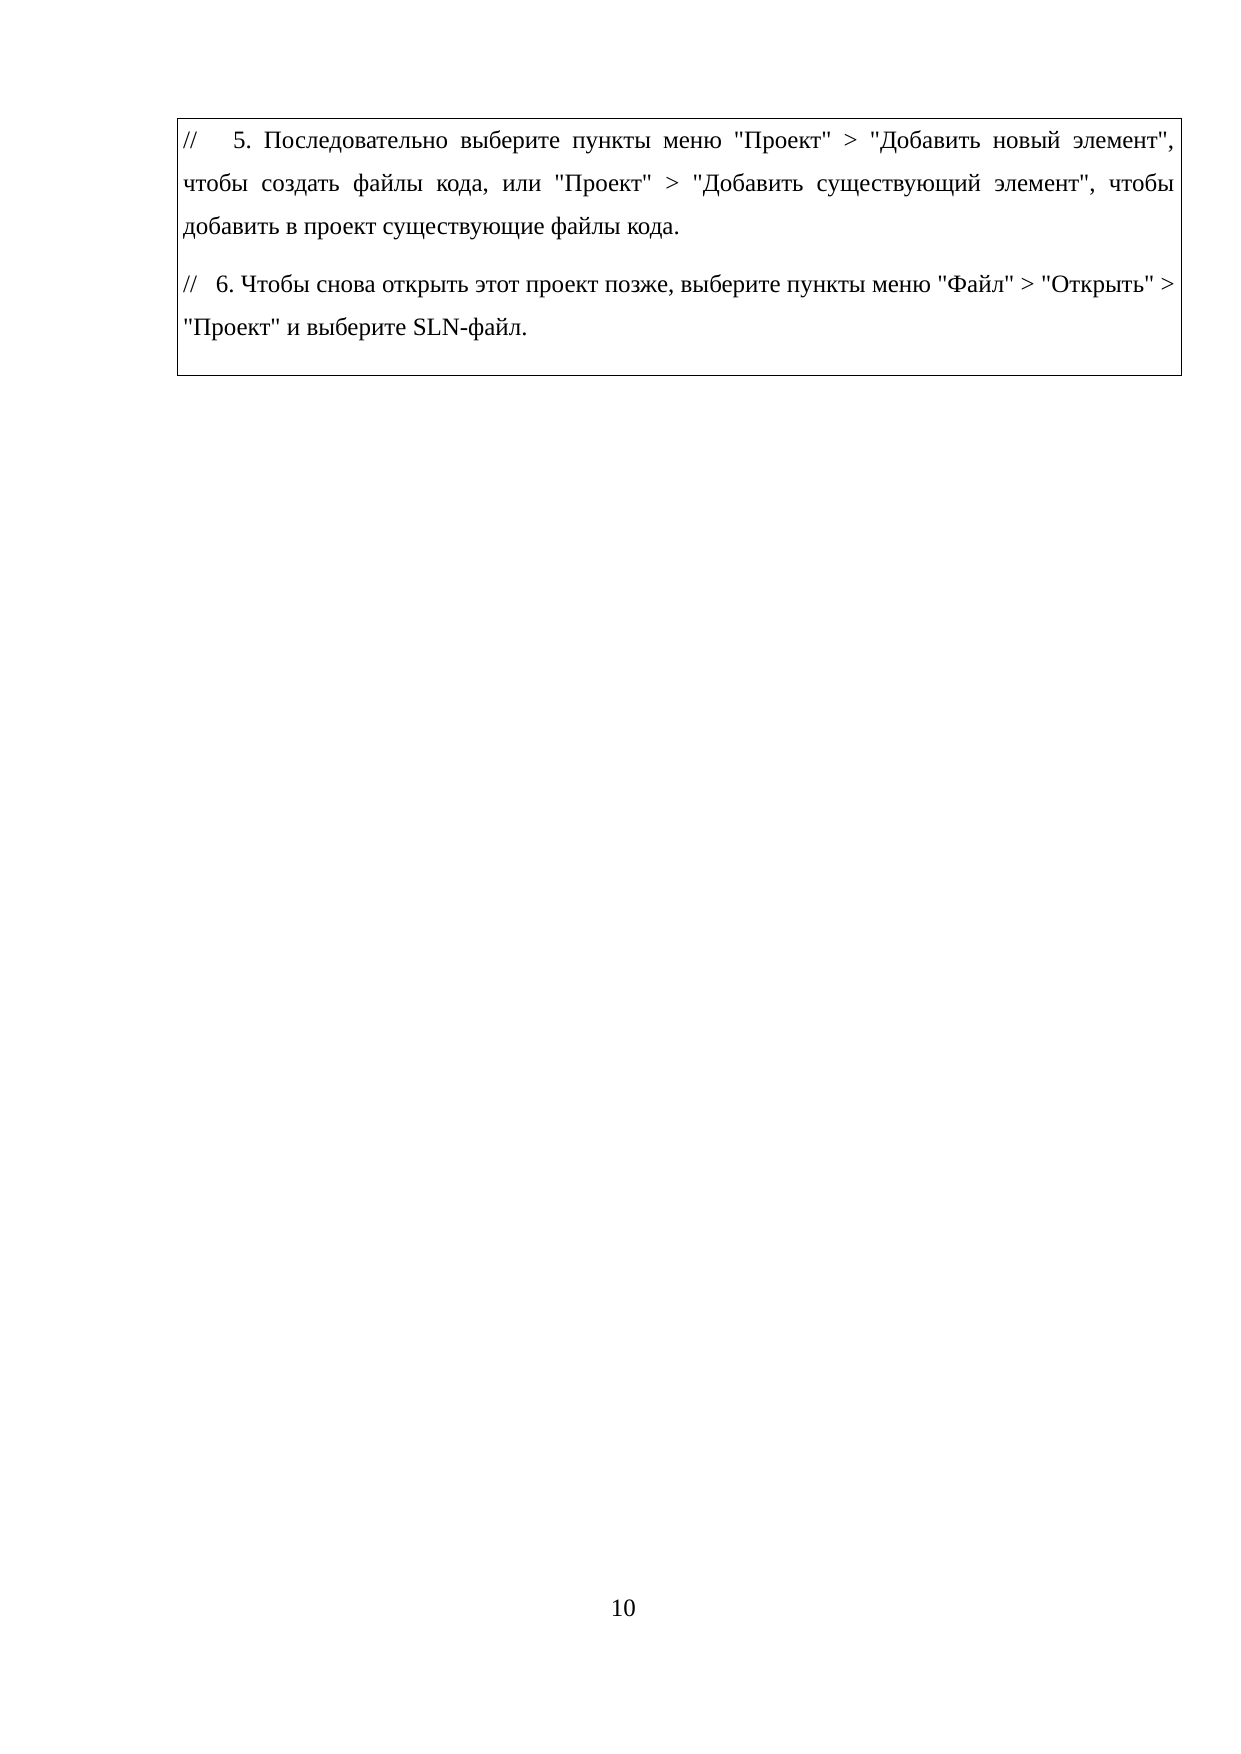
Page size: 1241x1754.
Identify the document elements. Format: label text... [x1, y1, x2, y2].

table_header // 5. Последовательно выберите пункты меню "Проект" > "Добавить новый элемент", чтобы создать файлы кода, или "Проект" > "Добавить существующий элемент", чтобы добавить в проект существующие файлы кода. // 6. Чтобы снова открыть этот проект позже, выберите пункты меню "Файл" > "Открыть" > "Проект" и выберите SLN-файл. [178, 119, 1181, 375]
